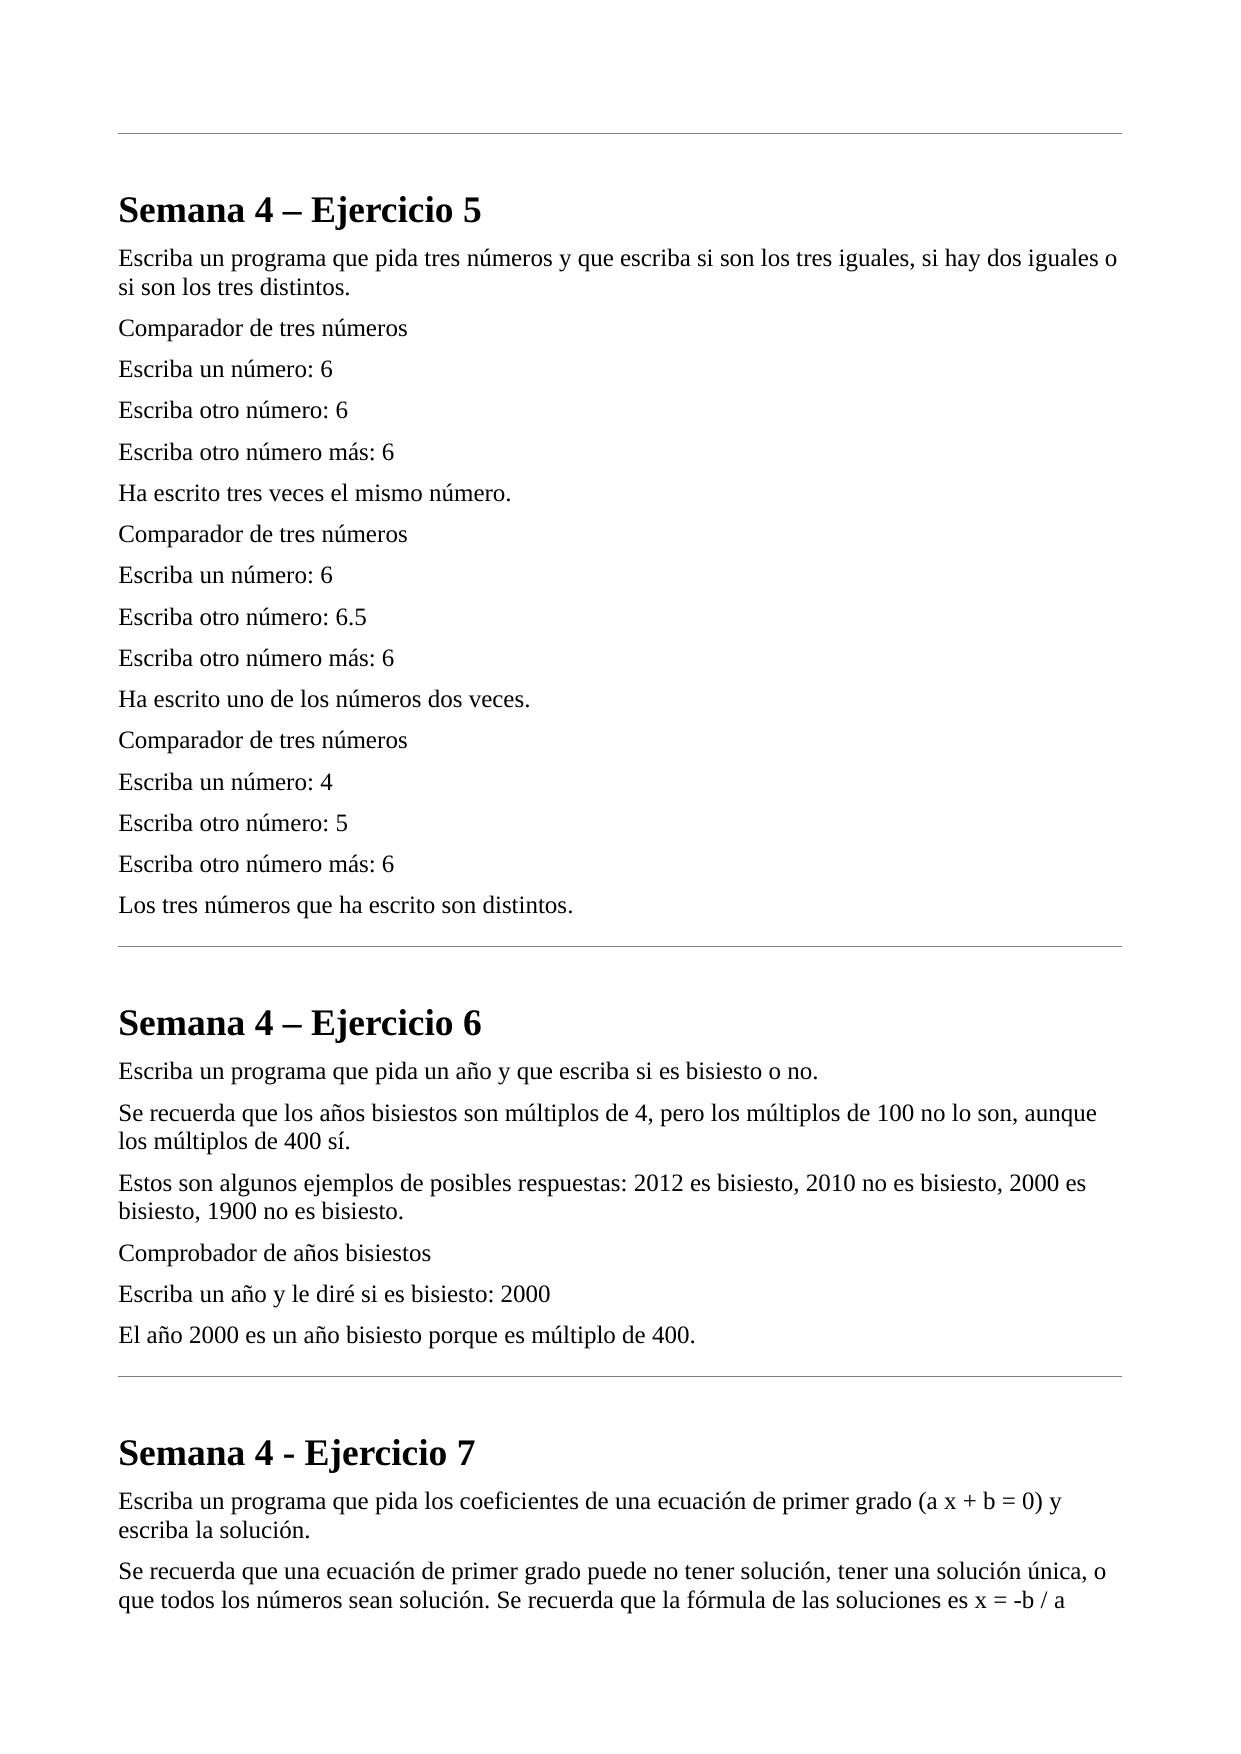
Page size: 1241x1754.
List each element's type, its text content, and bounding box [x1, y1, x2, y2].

text Escriba otro número: 5 [118, 808, 1122, 837]
subtitle Semana 4 – Ejercicio 5 [118, 187, 1122, 230]
subtitle Semana 4 – Ejercicio 6 [118, 1001, 1122, 1044]
text Escriba un programa que pida un año y que escriba si es bisiesto o no. [118, 1056, 1122, 1085]
text Escriba otro número: 6.5 [118, 602, 1122, 630]
text Se recuerda que una ecuación de primer grado puede no tener solución, tener una solución única, o que todos los números sean solución. Se recuerda que la fórmula de las soluciones es x = -b / a [118, 1556, 1122, 1614]
text Escriba otro número: 6 [118, 395, 1122, 424]
text Comparador de tres números [118, 313, 1122, 342]
subtitle Semana 4 - Ejercicio 7 [118, 1431, 1122, 1474]
text Ha escrito uno de los números dos veces. [118, 684, 1122, 713]
text Escriba un número: 4 [118, 767, 1122, 795]
text Escriba otro número más: 6 [118, 643, 1122, 672]
text Se recuerda que los años bisiestos son múltiplos de 4, pero los múltiplos de 100 no lo son, aunque los múltiplos de 400 sí. [118, 1098, 1122, 1155]
text Comparador de tres números [118, 519, 1122, 548]
text Comparador de tres números [118, 725, 1122, 754]
text Escriba un número: 6 [118, 354, 1122, 383]
text Escriba un programa que pida los coeficientes de una ecuación de primer grado (a x + b = 0) y escriba la solución. [118, 1486, 1122, 1544]
text Escriba un año y le diré si es bisiesto: 2000 [118, 1279, 1122, 1308]
text Los tres números que ha escrito son distintos. [118, 890, 1122, 919]
text El año 2000 es un año bisiesto porque es múltiplo de 400. [118, 1320, 1122, 1349]
text Ha escrito tres veces el mismo número. [118, 478, 1122, 507]
text Escriba otro número más: 6 [118, 849, 1122, 878]
text Comprobador de años bisiestos [118, 1238, 1122, 1266]
text Estos son algunos ejemplos de posibles respuestas: 2012 es bisiesto, 2010 no es bisiesto, 2000 es bisiesto, 1900 no es bisiesto. [118, 1168, 1122, 1225]
text Escriba un programa que pida tres números y que escriba si son los tres iguales, si hay dos iguales o si son los tres distintos. [118, 243, 1122, 300]
text Escriba un número: 6 [118, 560, 1122, 589]
text Escriba otro número más: 6 [118, 437, 1122, 465]
